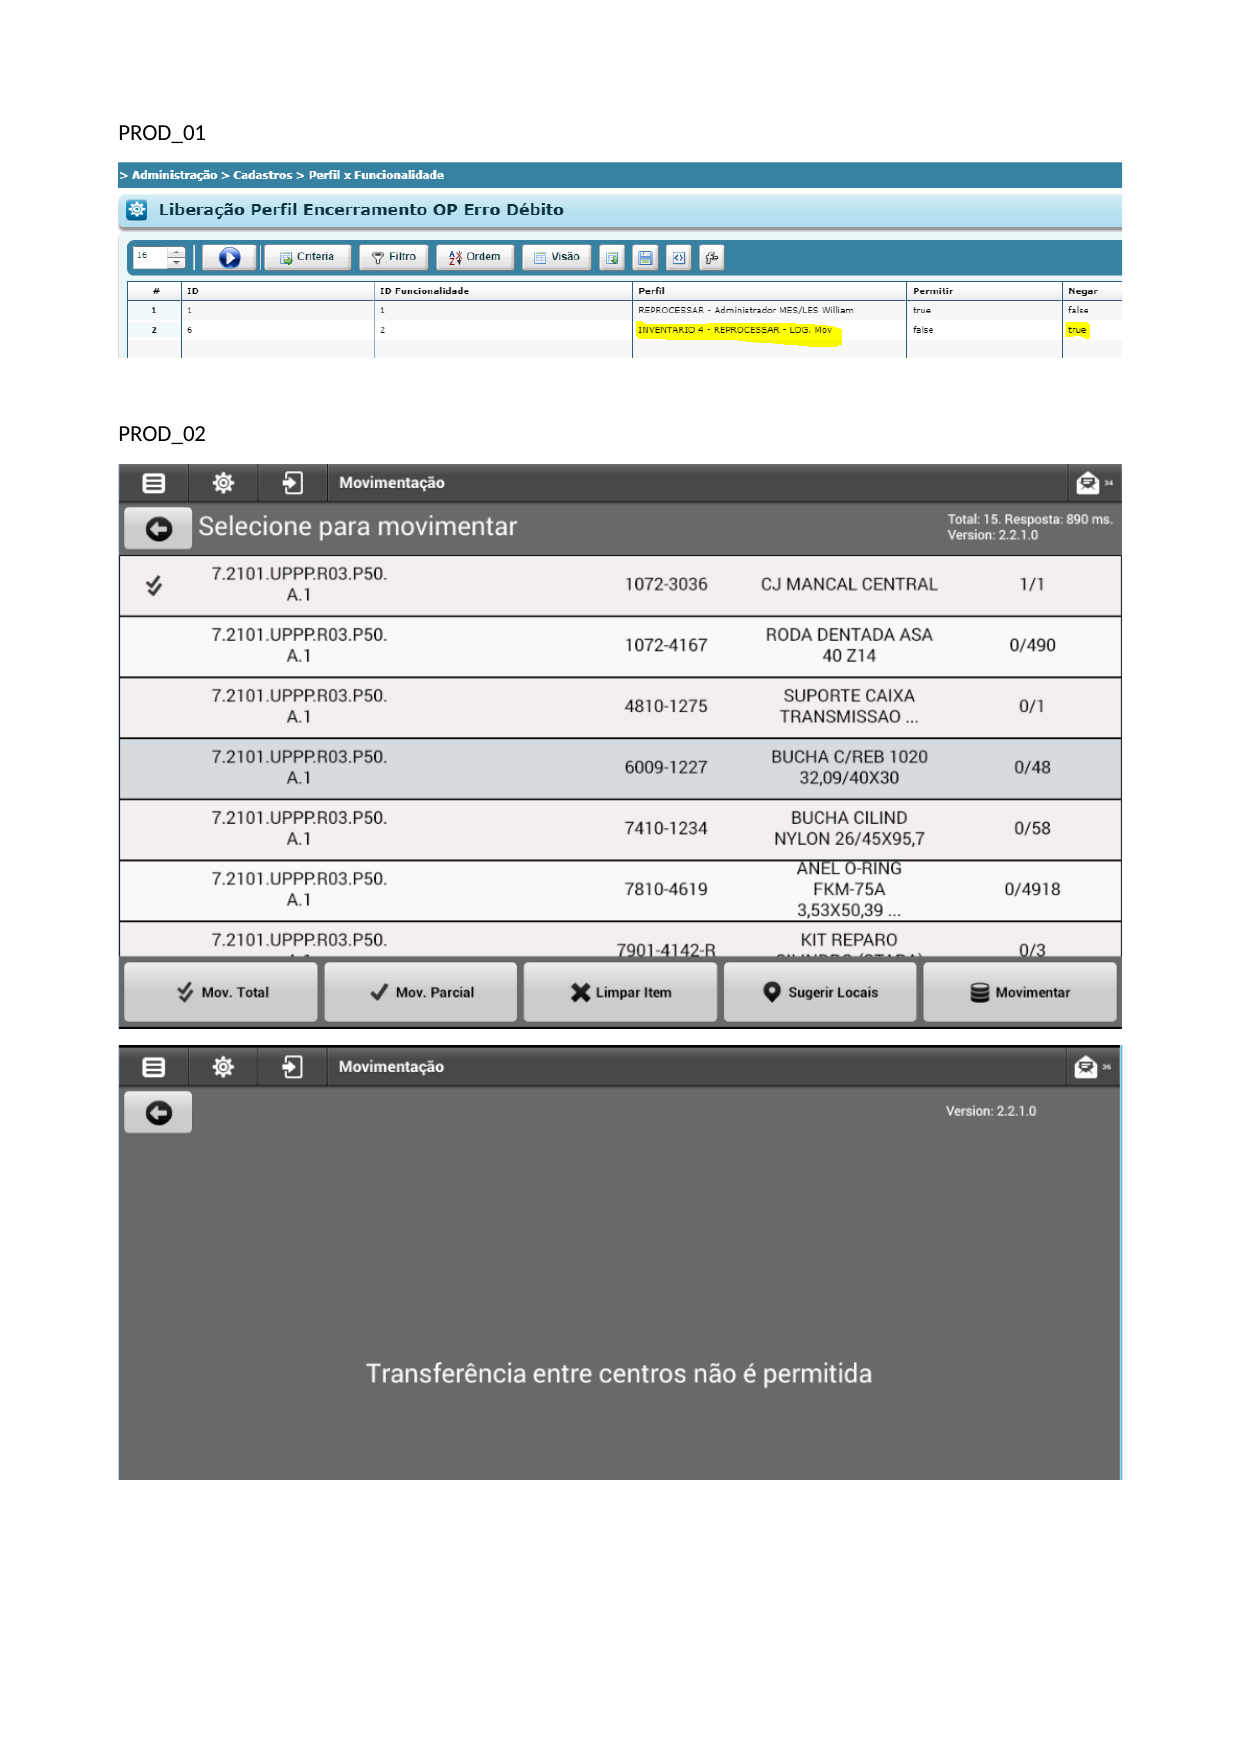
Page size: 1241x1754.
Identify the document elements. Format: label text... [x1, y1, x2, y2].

text PROD_02 [118, 419, 1122, 447]
text PROD_01 [118, 118, 1122, 146]
